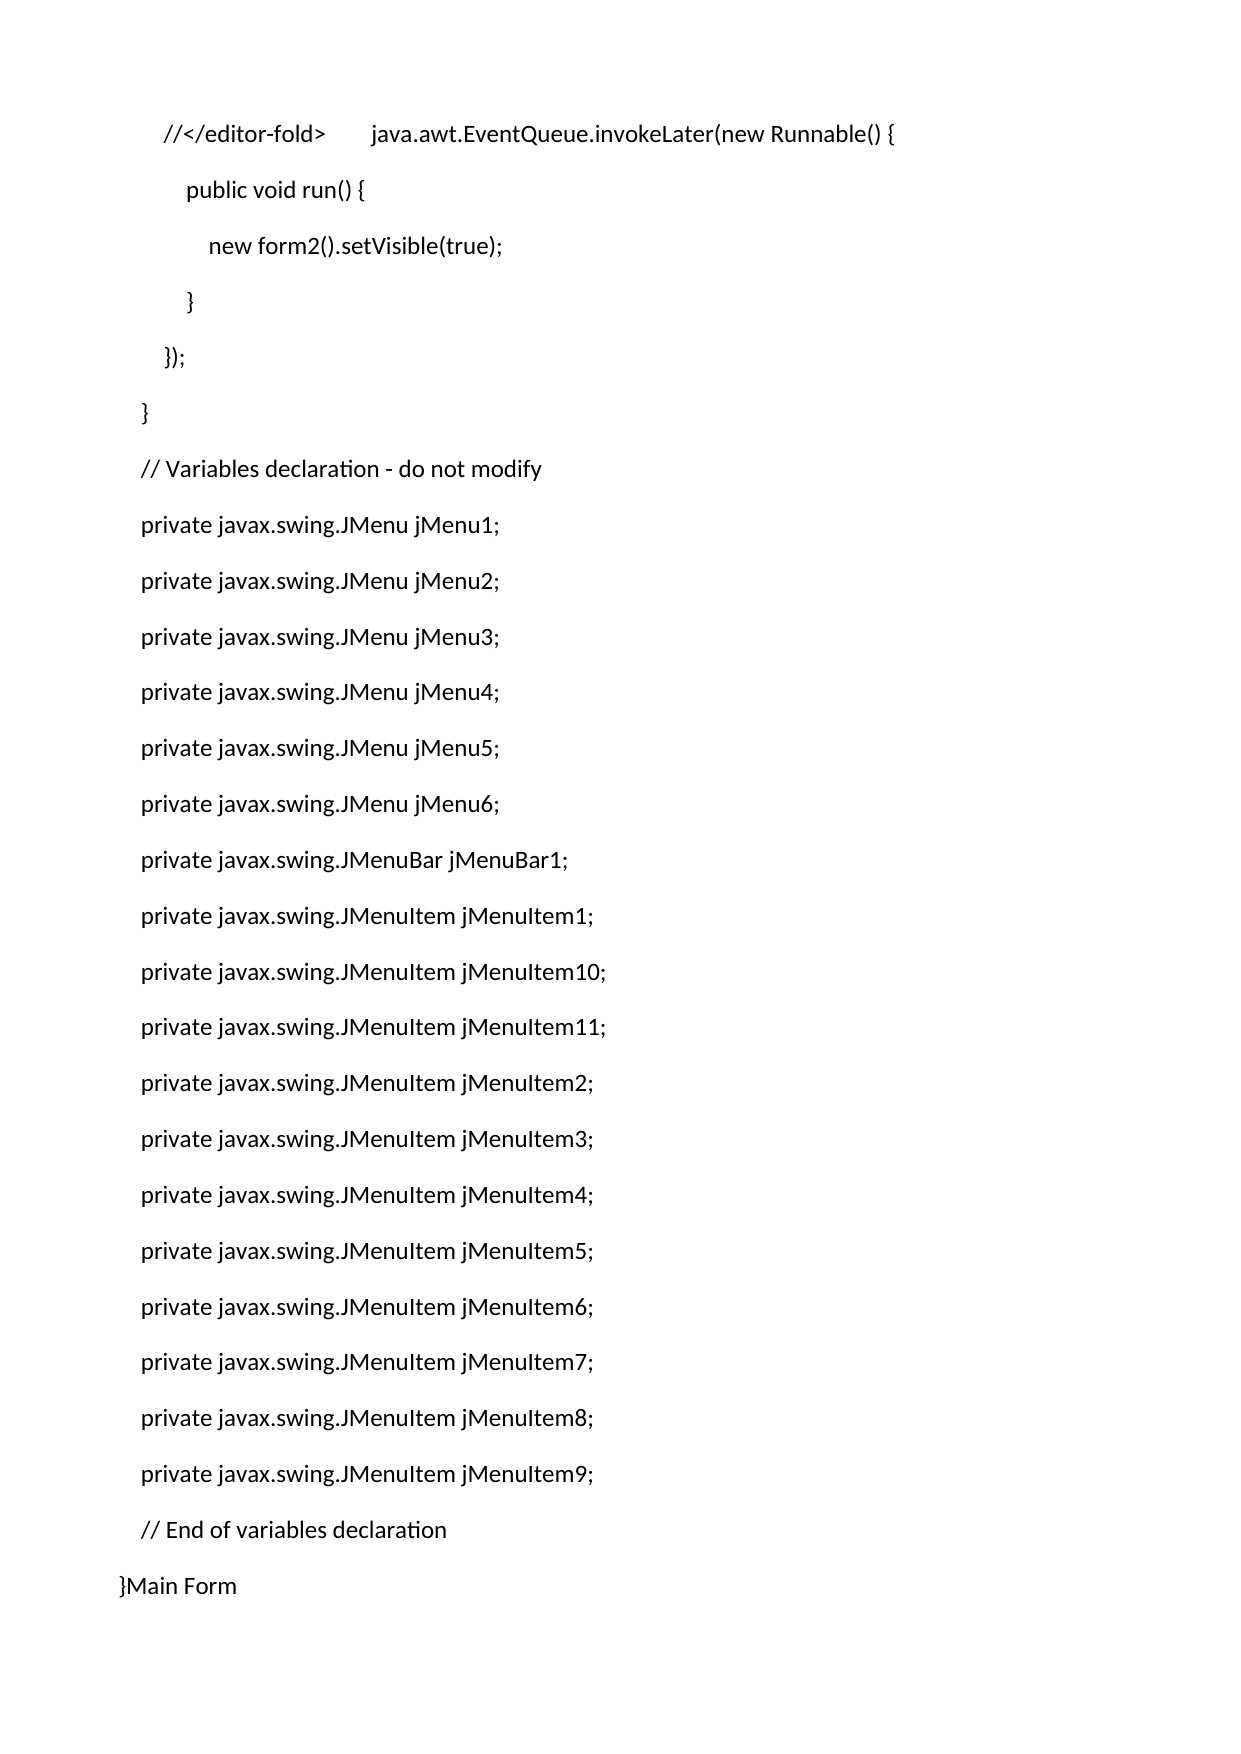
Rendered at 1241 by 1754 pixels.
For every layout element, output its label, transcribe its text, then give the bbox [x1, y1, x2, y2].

text new form2().setVisible(true); [118, 230, 1122, 260]
text public void run() { [118, 174, 1122, 204]
text }); [118, 341, 1122, 372]
text private javax.swing.JMenuItem jMenuItem1; [118, 900, 1122, 930]
text // Variables declaration - do not modify [118, 453, 1122, 484]
text } [118, 286, 1122, 316]
text private javax.swing.JMenu jMenu6; [118, 788, 1122, 819]
text private javax.swing.JMenu jMenu1; [118, 509, 1122, 539]
text private javax.swing.JMenuItem jMenuItem7; [118, 1346, 1122, 1377]
text private javax.swing.JMenu jMenu3; [118, 621, 1122, 651]
text private javax.swing.JMenuItem jMenuItem3; [118, 1123, 1122, 1154]
text private javax.swing.JMenuItem jMenuItem2; [118, 1067, 1122, 1098]
text private javax.swing.JMenu jMenu2; [118, 565, 1122, 595]
text private javax.swing.JMenuItem jMenuItem10; [118, 956, 1122, 986]
text private javax.swing.JMenuItem jMenuItem9; [118, 1458, 1122, 1489]
text private javax.swing.JMenuItem jMenuItem8; [118, 1402, 1122, 1433]
text private javax.swing.JMenuItem jMenuItem5; [118, 1235, 1122, 1265]
text private javax.swing.JMenuItem jMenuItem11; [118, 1011, 1122, 1042]
text private javax.swing.JMenuBar jMenuBar1; [118, 844, 1122, 874]
text }Main Form [118, 1570, 1122, 1600]
text private javax.swing.JMenuItem jMenuItem6; [118, 1291, 1122, 1321]
text private javax.swing.JMenuItem jMenuItem4; [118, 1179, 1122, 1209]
text //</editor-fold> java.awt.EventQueue.invokeLater(new Runnable() { [118, 118, 1122, 149]
text private javax.swing.JMenu jMenu5; [118, 732, 1122, 763]
text private javax.swing.JMenu jMenu4; [118, 676, 1122, 707]
text // End of variables declaration [118, 1514, 1122, 1544]
text } [118, 397, 1122, 428]
